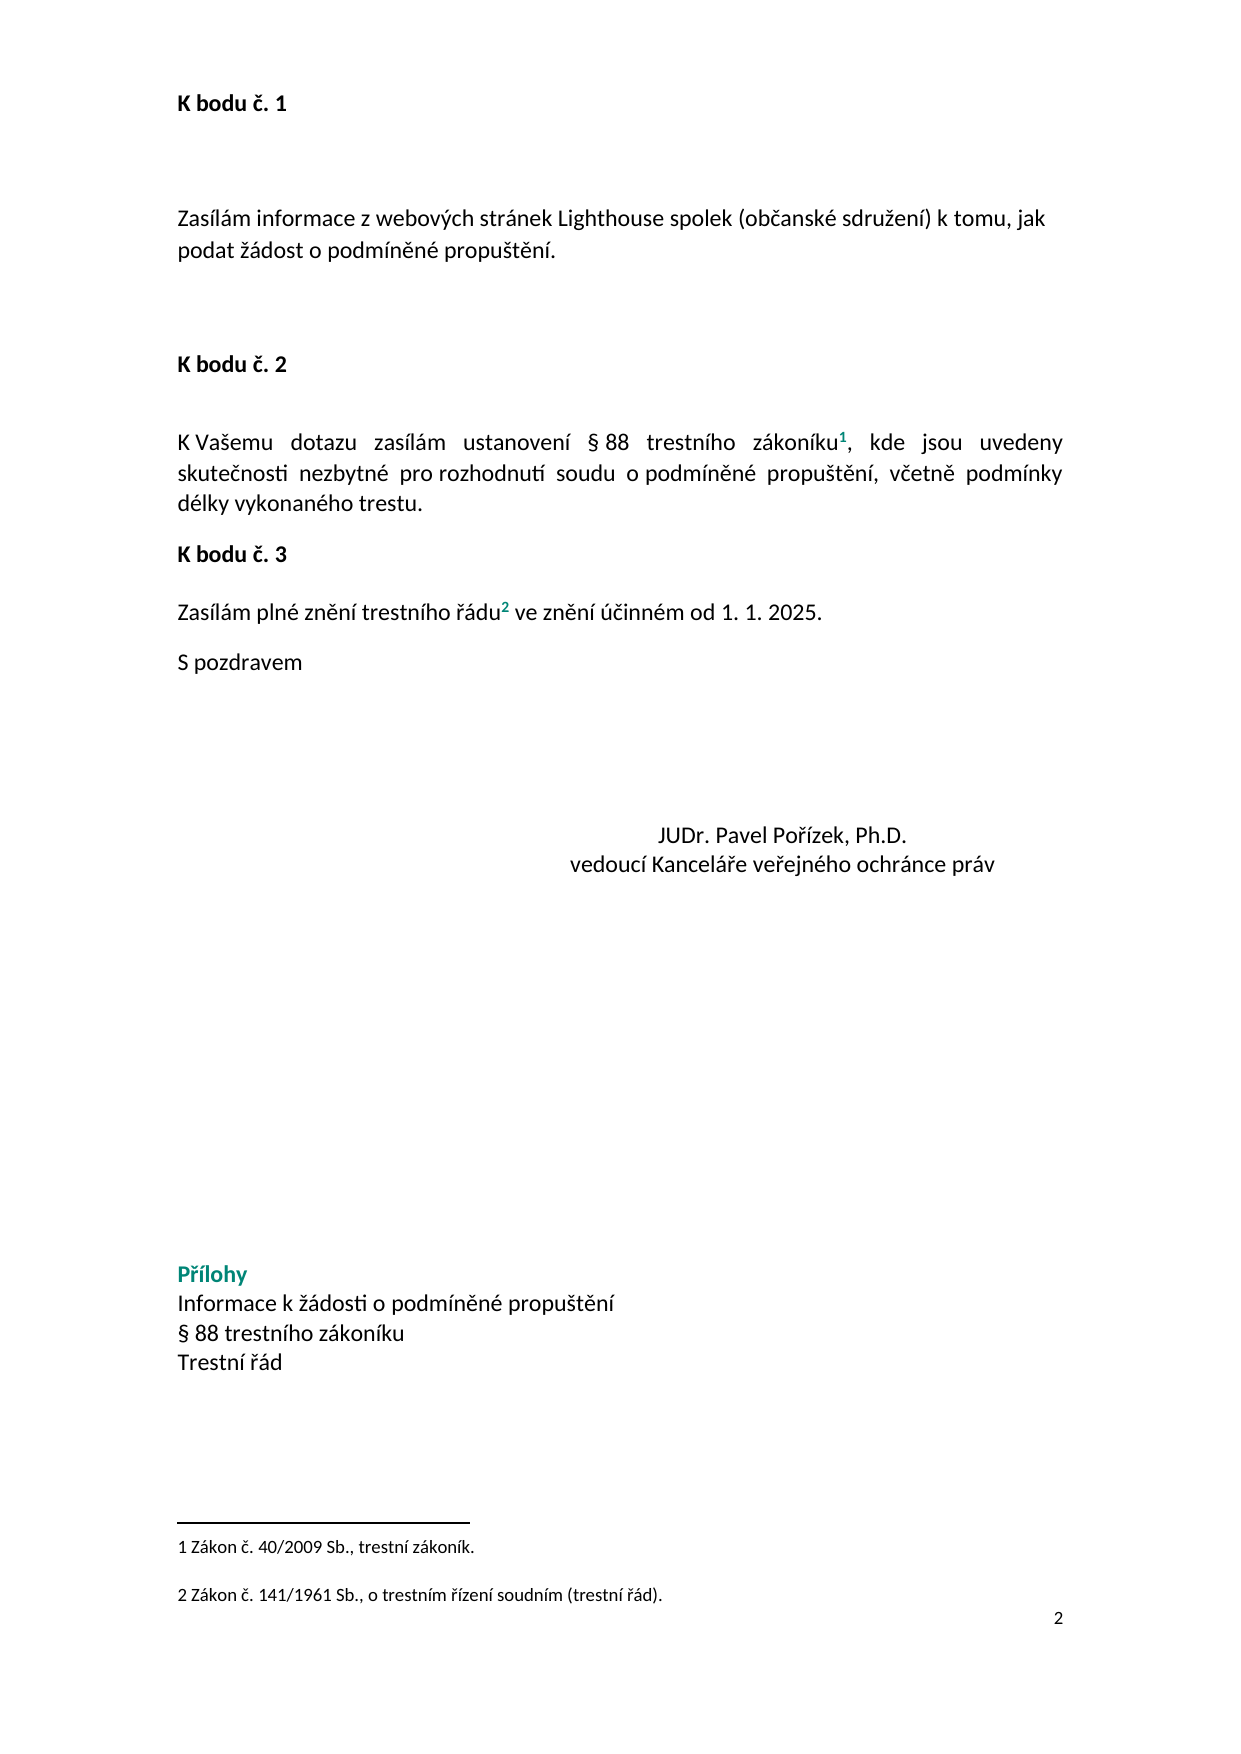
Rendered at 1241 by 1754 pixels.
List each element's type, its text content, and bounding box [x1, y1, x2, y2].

text Zákon č. 40/2009 Sb., trestní zákoník. [177, 1535, 1063, 1558]
subtitle Zasílám informace z webových stránek Lighthouse spolek (občanské sdružení) k tomu, jak podat žádost o podmíněné propuštění. [177, 203, 1063, 264]
text vedoucí Kanceláře veřejného ochránce práv [502, 849, 1063, 879]
text S pozdravem [177, 647, 1063, 676]
text § 88 trestního zákoníku [177, 1318, 1063, 1347]
text K Vašemu dotazu zasílám ustanovení § 88 trestního zákoníku, kde jsou uvedeny skutečnosti nezbytné pro rozhodnutí soudu o podmíněné propuštění, včetně podmínky délky vykonaného trestu. [177, 427, 1063, 518]
text Zasílám plné znění trestního řádu ve znění účinném od 1. 1. 2025. [177, 597, 1063, 626]
text Trestní řád [177, 1347, 1063, 1376]
subtitle K bodu č. 2 [177, 349, 1063, 379]
text Zákon č. 141/1961 Sb., o trestním řízení soudním (trestní řád). [177, 1583, 1063, 1606]
text JUDr. Pavel Pořízek, Ph.D. [502, 820, 1063, 849]
text Informace k žádosti o podmíněné propuštění [177, 1288, 1063, 1318]
text Přílohy [177, 1259, 1063, 1288]
subtitle K bodu č. 3 [177, 539, 1063, 569]
subtitle K bodu č. 1 [177, 88, 1063, 118]
